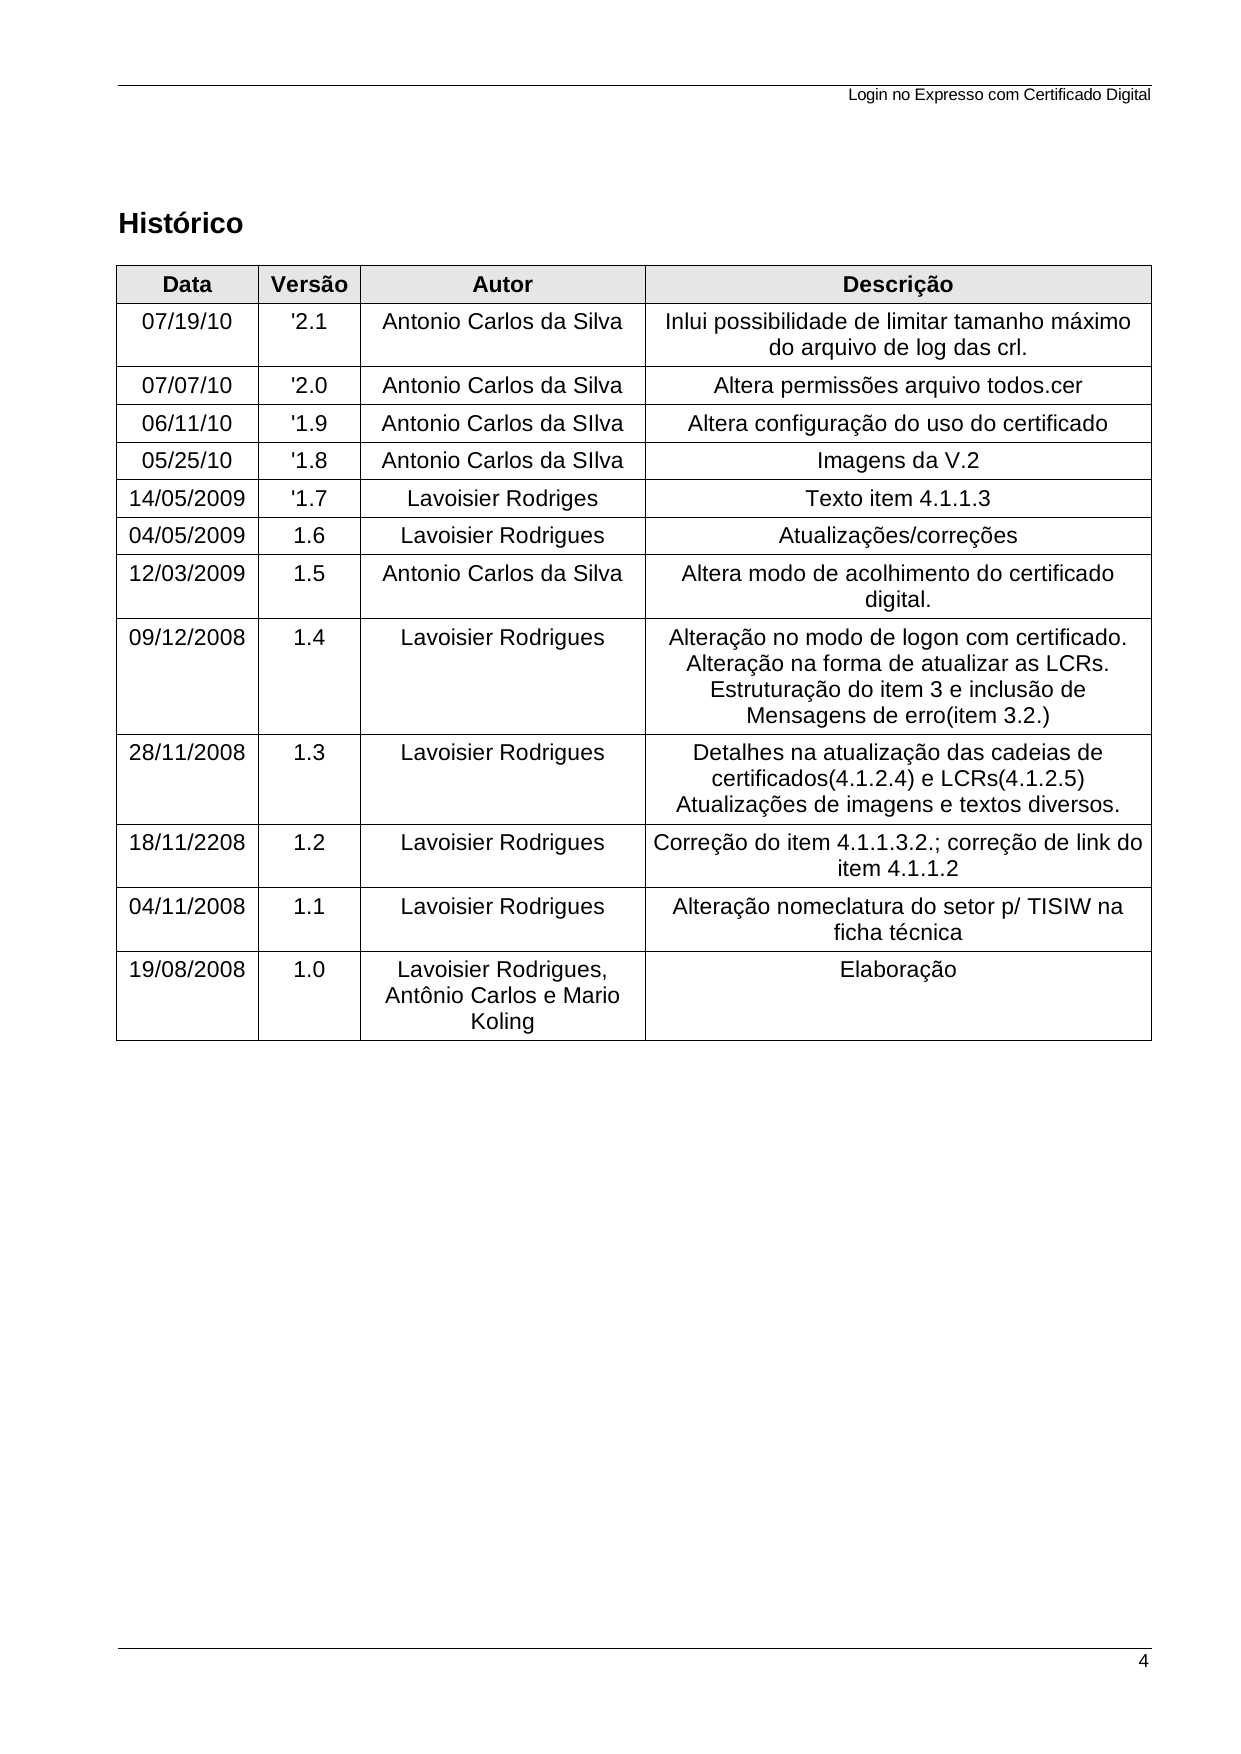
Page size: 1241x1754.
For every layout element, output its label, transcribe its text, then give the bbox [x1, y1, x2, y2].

table_cell Antonio Carlos da SIlva [361, 443, 645, 479]
table_cell Atualizações/correções [646, 518, 1151, 554]
text Histórico [118, 207, 1152, 239]
table_cell 1.4 [259, 619, 360, 734]
table_cell '2.0 [259, 367, 360, 404]
table_cell '2.1 [259, 304, 360, 366]
table_cell Lavoisier Rodrigues, Antônio Carlos e Mario Koling [361, 952, 645, 1040]
table_cell Lavoisier Rodrigues [361, 825, 645, 887]
table_header Data [117, 266, 258, 303]
table_cell Altera modo de acolhimento do certificado digital. [646, 555, 1151, 618]
table_cell Antonio Carlos da Silva [361, 367, 645, 404]
table_cell 1.2 [259, 825, 360, 887]
table_cell Alteração no modo de logon com certificado. Alteração na forma de atualizar as LCRs. Estruturação do item 3 e inclusão de Mensagens de erro(item 3.2.) [646, 619, 1151, 734]
table_cell Inlui possibilidade de limitar tamanho máximo do arquivo de log das crl. [646, 304, 1151, 366]
table_cell 19/07/10 [117, 304, 258, 366]
table_cell Detalhes na atualização das cadeias de certificados(4.1.2.4) e LCRs(4.1.2.5) Atualizações de imagens e textos diversos. [646, 735, 1151, 824]
table_cell 12/03/2009 [117, 555, 258, 618]
table_cell 07/07/10 [117, 367, 258, 404]
table_cell Elaboração [646, 952, 1151, 1040]
table_cell 1.6 [259, 518, 360, 554]
table_cell 04/11/2008 [117, 888, 258, 951]
table_cell '1.8 [259, 443, 360, 479]
table_cell 18/11/2208 [117, 825, 258, 887]
table_cell Texto item 4.1.1.3 [646, 480, 1151, 517]
table_cell Lavoisier Rodriges [361, 480, 645, 517]
table_cell Correção do item 4.1.1.3.2.; correção de link do item 4.1.1.2 [646, 825, 1151, 887]
table_cell '1.7 [259, 480, 360, 517]
table_cell 14/05/2009 [117, 480, 258, 517]
table_cell 19/08/2008 [117, 952, 258, 1040]
table_cell 25/05/10 [117, 443, 258, 479]
table_cell Altera configuração do uso do certificado [646, 405, 1151, 442]
table_cell Lavoisier Rodrigues [361, 888, 645, 951]
table_cell Lavoisier Rodrigues [361, 518, 645, 554]
table_cell 1.0 [259, 952, 360, 1040]
table_cell Antonio Carlos da Silva [361, 555, 645, 618]
table_cell Lavoisier Rodrigues [361, 619, 645, 734]
table_cell 1.1 [259, 888, 360, 951]
table_cell 11/06/10 [117, 405, 258, 442]
table_cell Lavoisier Rodrigues [361, 735, 645, 824]
table_cell 04/05/2009 [117, 518, 258, 554]
table_cell 28/11/2008 [117, 735, 258, 824]
table_header Versão [259, 266, 360, 303]
table_header Autor [361, 266, 645, 303]
table_cell Imagens da V.2 [646, 443, 1151, 479]
table_cell 1.3 [259, 735, 360, 824]
table_header Descrição [646, 266, 1151, 303]
table_cell Antonio Carlos da Silva [361, 304, 645, 366]
table_cell 1.5 [259, 555, 360, 618]
table_cell 09/12/2008 [117, 619, 258, 734]
table_cell Alteração nomeclatura do setor p/ TISIW na ficha técnica [646, 888, 1151, 951]
table_cell Altera permissões arquivo todos.cer [646, 367, 1151, 404]
table_cell '1.9 [259, 405, 360, 442]
table_cell Antonio Carlos da SIlva [361, 405, 645, 442]
